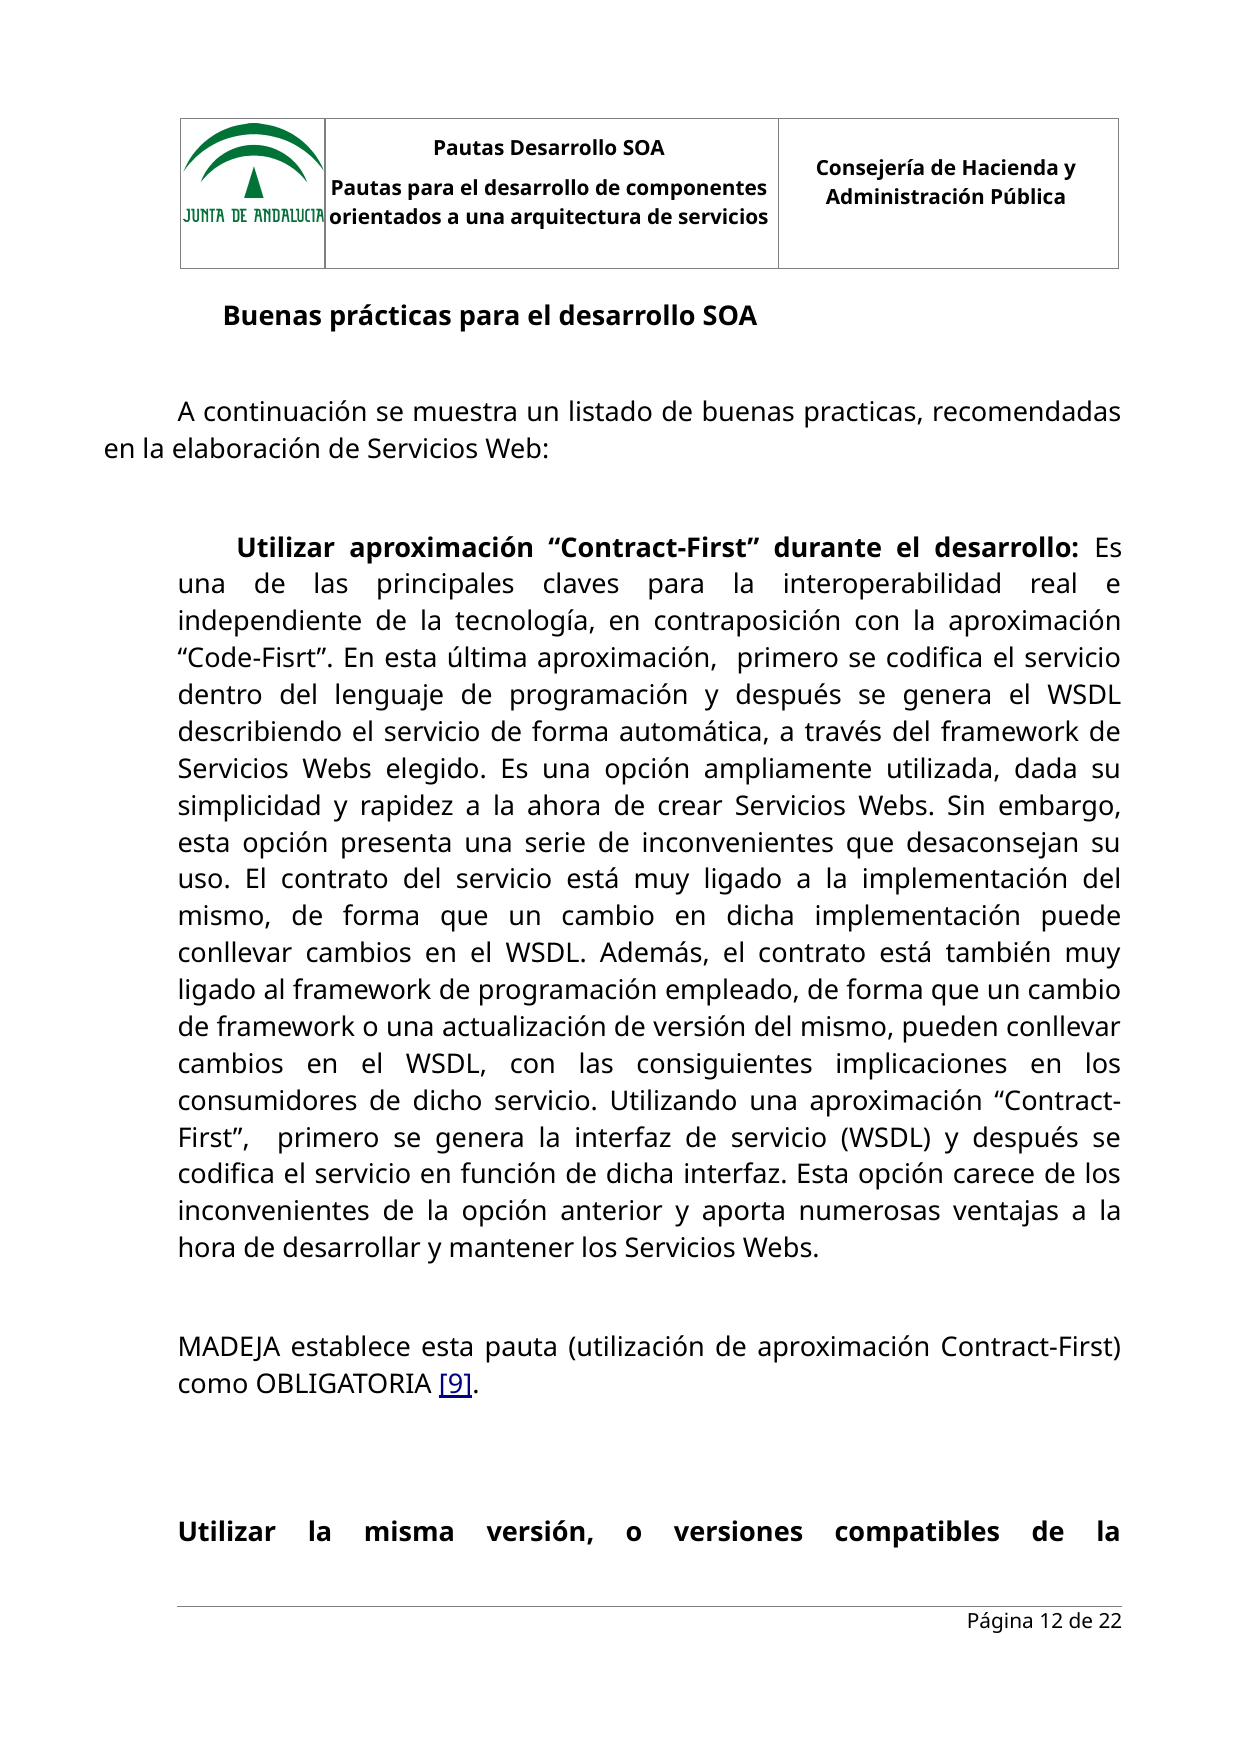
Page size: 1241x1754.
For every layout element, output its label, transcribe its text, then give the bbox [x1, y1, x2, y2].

text MADEJA establece esta pauta (utilización de aproximación Contract-First) como OBLIGATORIA [9]. [177, 1327, 1122, 1401]
picture [183, 123, 324, 222]
text Utilizar aproximación “Contract-First” durante el desarrollo: Es una de las principales claves para la interoperabilidad real e independiente de la tecnología, en contraposición con la aproximación “Code-Fisrt”. En esta última aproximación, primero se codifica el servicio dentro del lenguaje de programación y después se genera el WSDL describiendo el servicio de forma automática, a través del framework de Servicios Webs elegido. Es una opción ampliamente utilizada, dada su simplicidad y rapidez a la ahora de crear Servicios Webs. Sin embargo, esta opción presenta una serie de inconvenientes que desaconsejan su uso. El contrato del servicio está muy ligado a la implementación del mismo, de forma que un cambio en dicha implementación puede conllevar cambios en el WSDL. Además, el contrato está también muy ligado al framework de programación empleado, de forma que un cambio de framework o una actualización de versión del mismo, pueden conllevar cambios en el WSDL, con las consiguientes implicaciones en los consumidores de dicho servicio. Utilizando una aproximación “Contract-First”, primero se genera la interfaz de servicio (WSDL) y después se codifica el servicio en función de dicha interfaz. Esta opción carece de los inconvenientes de la opción anterior y aporta numerosas ventajas a la hora de desarrollar y mantener los Servicios Webs. [177, 528, 1122, 1266]
text Utilizar la misma versión, o versiones compatibles de la [177, 1512, 1122, 1549]
text A continuación se muestra un listado de buenas practicas, recomendadas en la elaboración de Servicios Web: [43, 392, 1122, 466]
subtitle Buenas prácticas para el desarrollo SOA [177, 294, 1122, 334]
